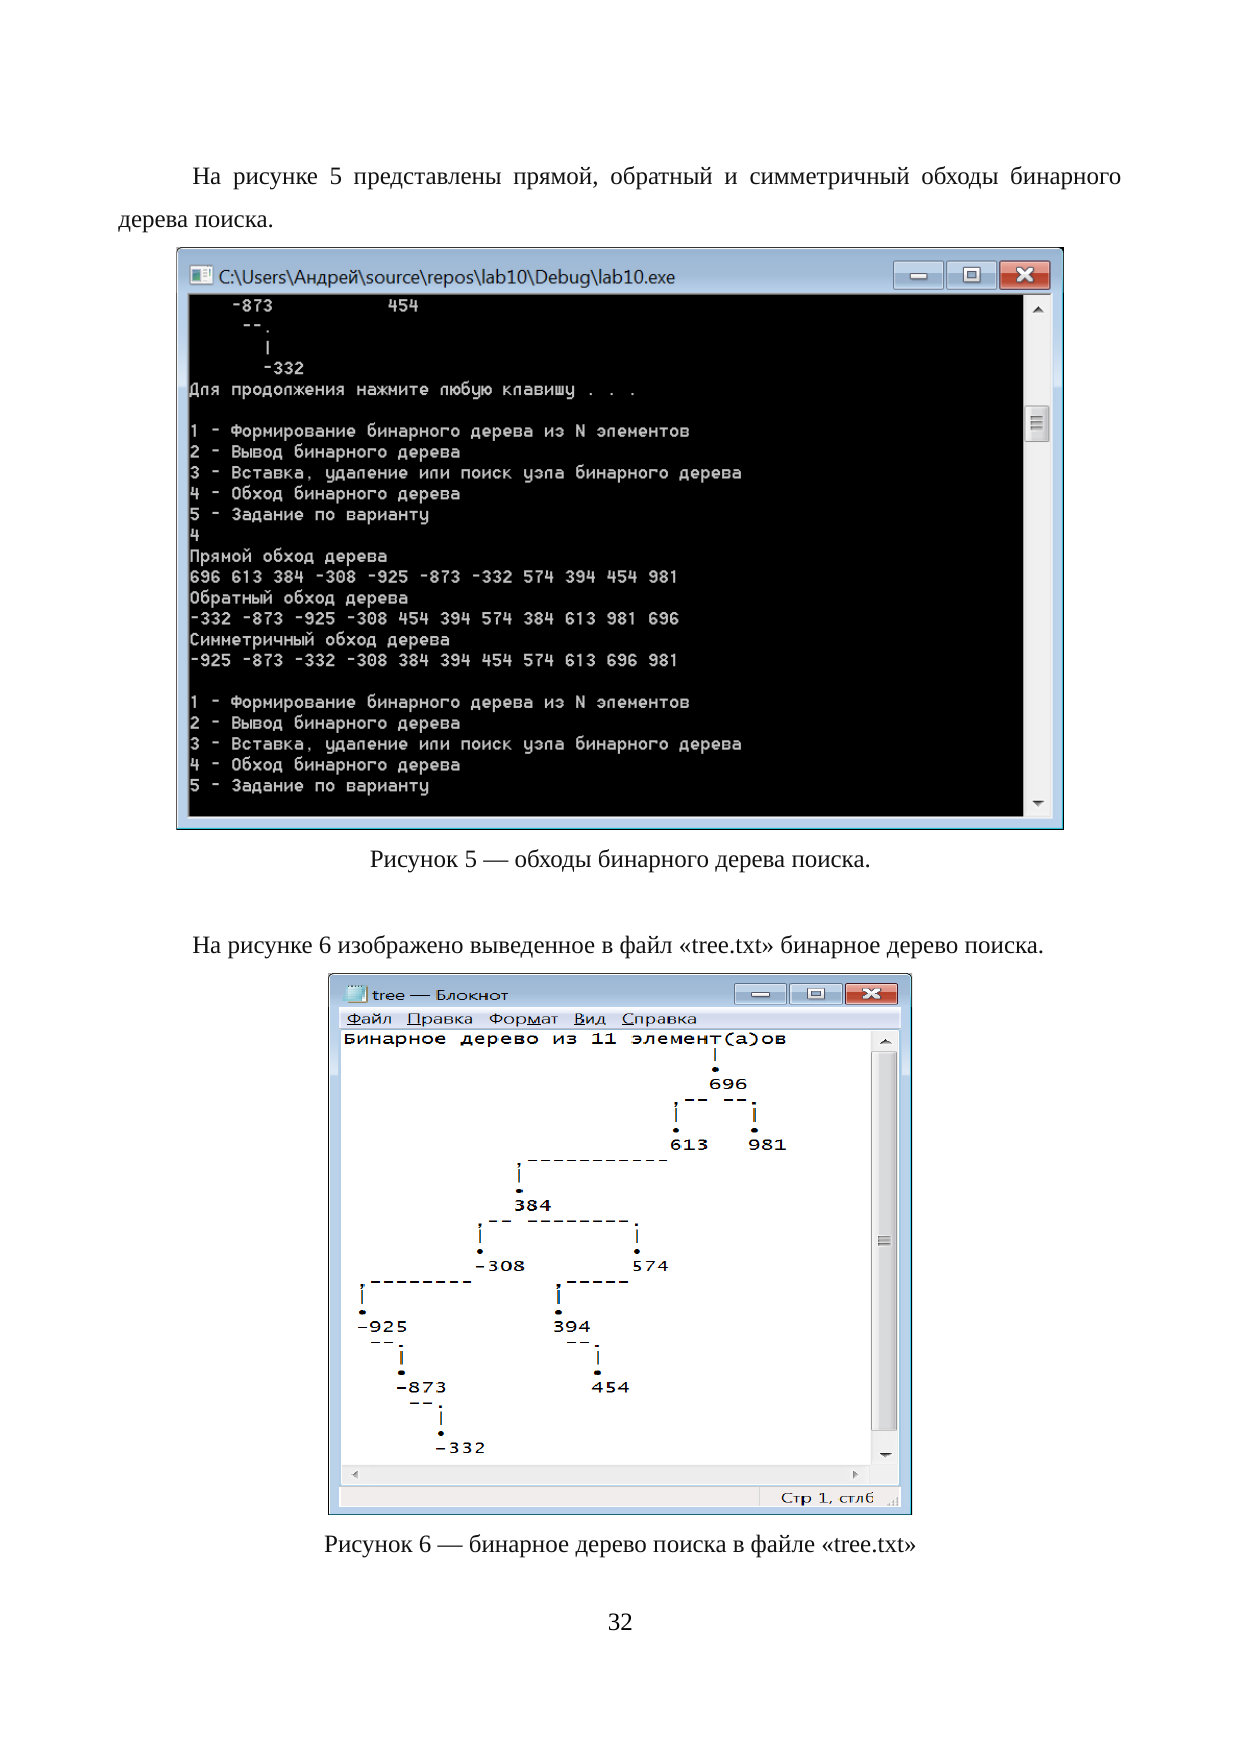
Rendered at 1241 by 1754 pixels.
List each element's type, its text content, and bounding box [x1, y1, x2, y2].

text Рисунок 6 — бинарное дерево поиска в файле «tree.txt» [118, 973, 1122, 1557]
text На рисунке 5 представлены прямой, обратный и симметричный обходы бинарного дерева поиска. [118, 161, 1122, 233]
text Рисунок 5 — обходы бинарного дерева поиска. [118, 247, 1122, 873]
picture [328, 973, 913, 1515]
text На рисунке 6 изображено выведенное в файл «tree.txt» бинарное дерево поиска. [192, 930, 1122, 959]
picture [176, 247, 1064, 830]
